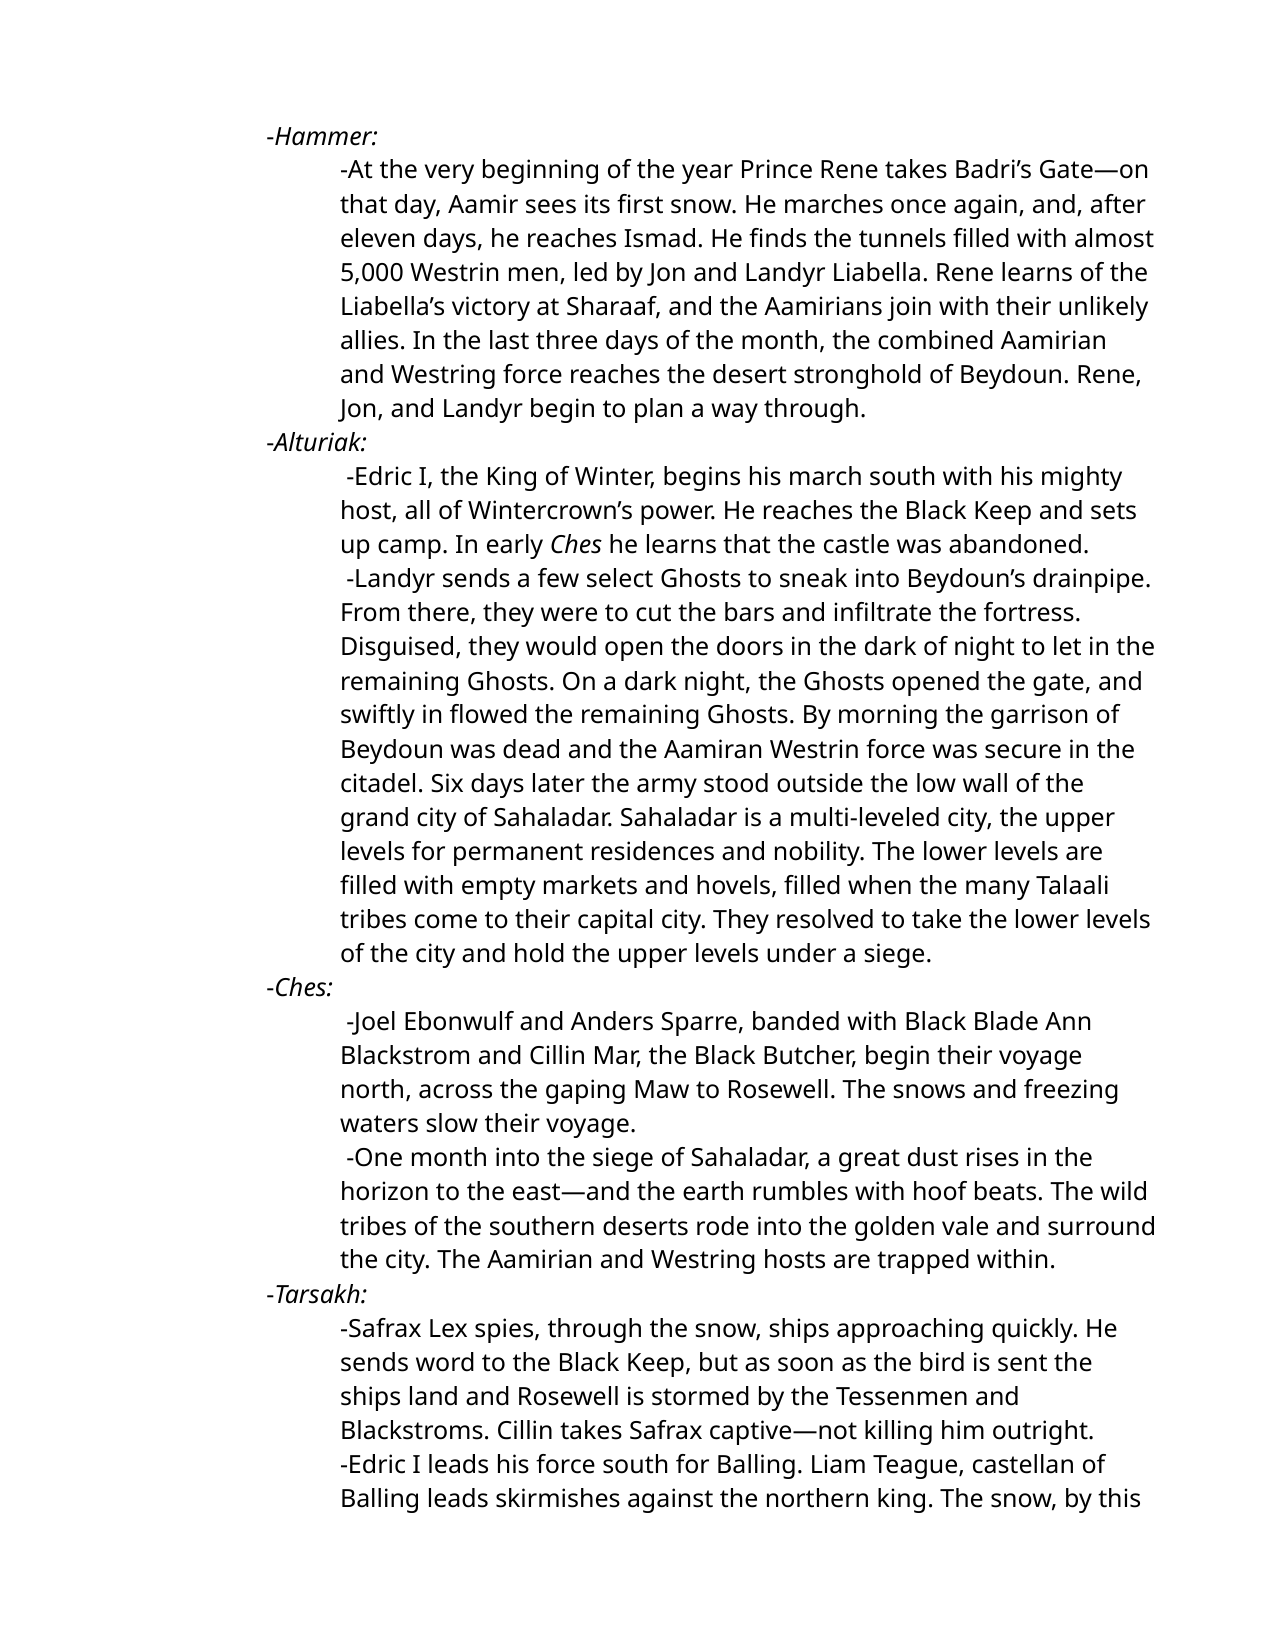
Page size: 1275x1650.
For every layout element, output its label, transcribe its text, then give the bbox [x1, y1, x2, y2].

text -Safrax Lex spies, through the snow, ships approaching quickly. He sends word to the Black Keep, but as soon as the bird is sent the ships land and Rosewell is stormed by the Tessenmen and Blackstroms. Cillin takes Safrax captive—not killing him outright. [340, 1310, 1157, 1447]
text -Edric I, the King of Winter, begins his march south with his mighty host, all of Wintercrown’s power. He reaches the Black Keep and sets up camp. In early Ches he learns that the castle was abandoned. [340, 459, 1157, 561]
text -Ches: [266, 970, 1157, 1004]
text -Tarsakh: [266, 1276, 1157, 1310]
text -Edric I leads his force south for Balling. Liam Teague, castellan of Balling leads skirmishes against the northern king. The snow, by this [340, 1447, 1157, 1515]
text -Joel Ebonwulf and Anders Sparre, banded with Black Blade Ann Blackstrom and Cillin Mar, the Black Butcher, begin their voyage north, across the gaping Maw to Rosewell. The snows and freezing waters slow their voyage. [340, 1004, 1157, 1140]
text -Landyr sends a few select Ghosts to sneak into Beydoun’s drainpipe. From there, they were to cut the bars and infiltrate the fortress. Disguised, they would open the doors in the dark of night to let in the remaining Ghosts. On a dark night, the Ghosts opened the gate, and swiftly in flowed the remaining Ghosts. By morning the garrison of Beydoun was dead and the Aamiran Westrin force was secure in the citadel. Six days later the army stood outside the low wall of the grand city of Sahaladar. Sahaladar is a multi-leveled city, the upper levels for permanent residences and nobility. The lower levels are filled with empty markets and hovels, filled when the many Talaali tribes come to their capital city. They resolved to take the lower levels of the city and hold the upper levels under a siege. [340, 561, 1157, 970]
text -Alturiak: [266, 425, 1157, 459]
text -At the very beginning of the year Prince Rene takes Badri’s Gate—on that day, Aamir sees its first snow. He marches once again, and, after eleven days, he reaches Ismad. He finds the tunnels filled with almost 5,000 Westrin men, led by Jon and Landyr Liabella. Rene learns of the Liabella’s victory at Sharaaf, and the Aamirians join with their unlikely allies. In the last three days of the month, the combined Aamirian and Westring force reaches the desert stronghold of Beydoun. Rene, Jon, and Landyr begin to plan a way through. [340, 152, 1157, 425]
text -Hammer: [266, 118, 1157, 152]
text -One month into the siege of Sahaladar, a great dust rises in the horizon to the east—and the earth rumbles with hoof beats. The wild tribes of the southern deserts rode into the golden vale and surround the city. The Aamirian and Westring hosts are trapped within. [340, 1140, 1157, 1276]
